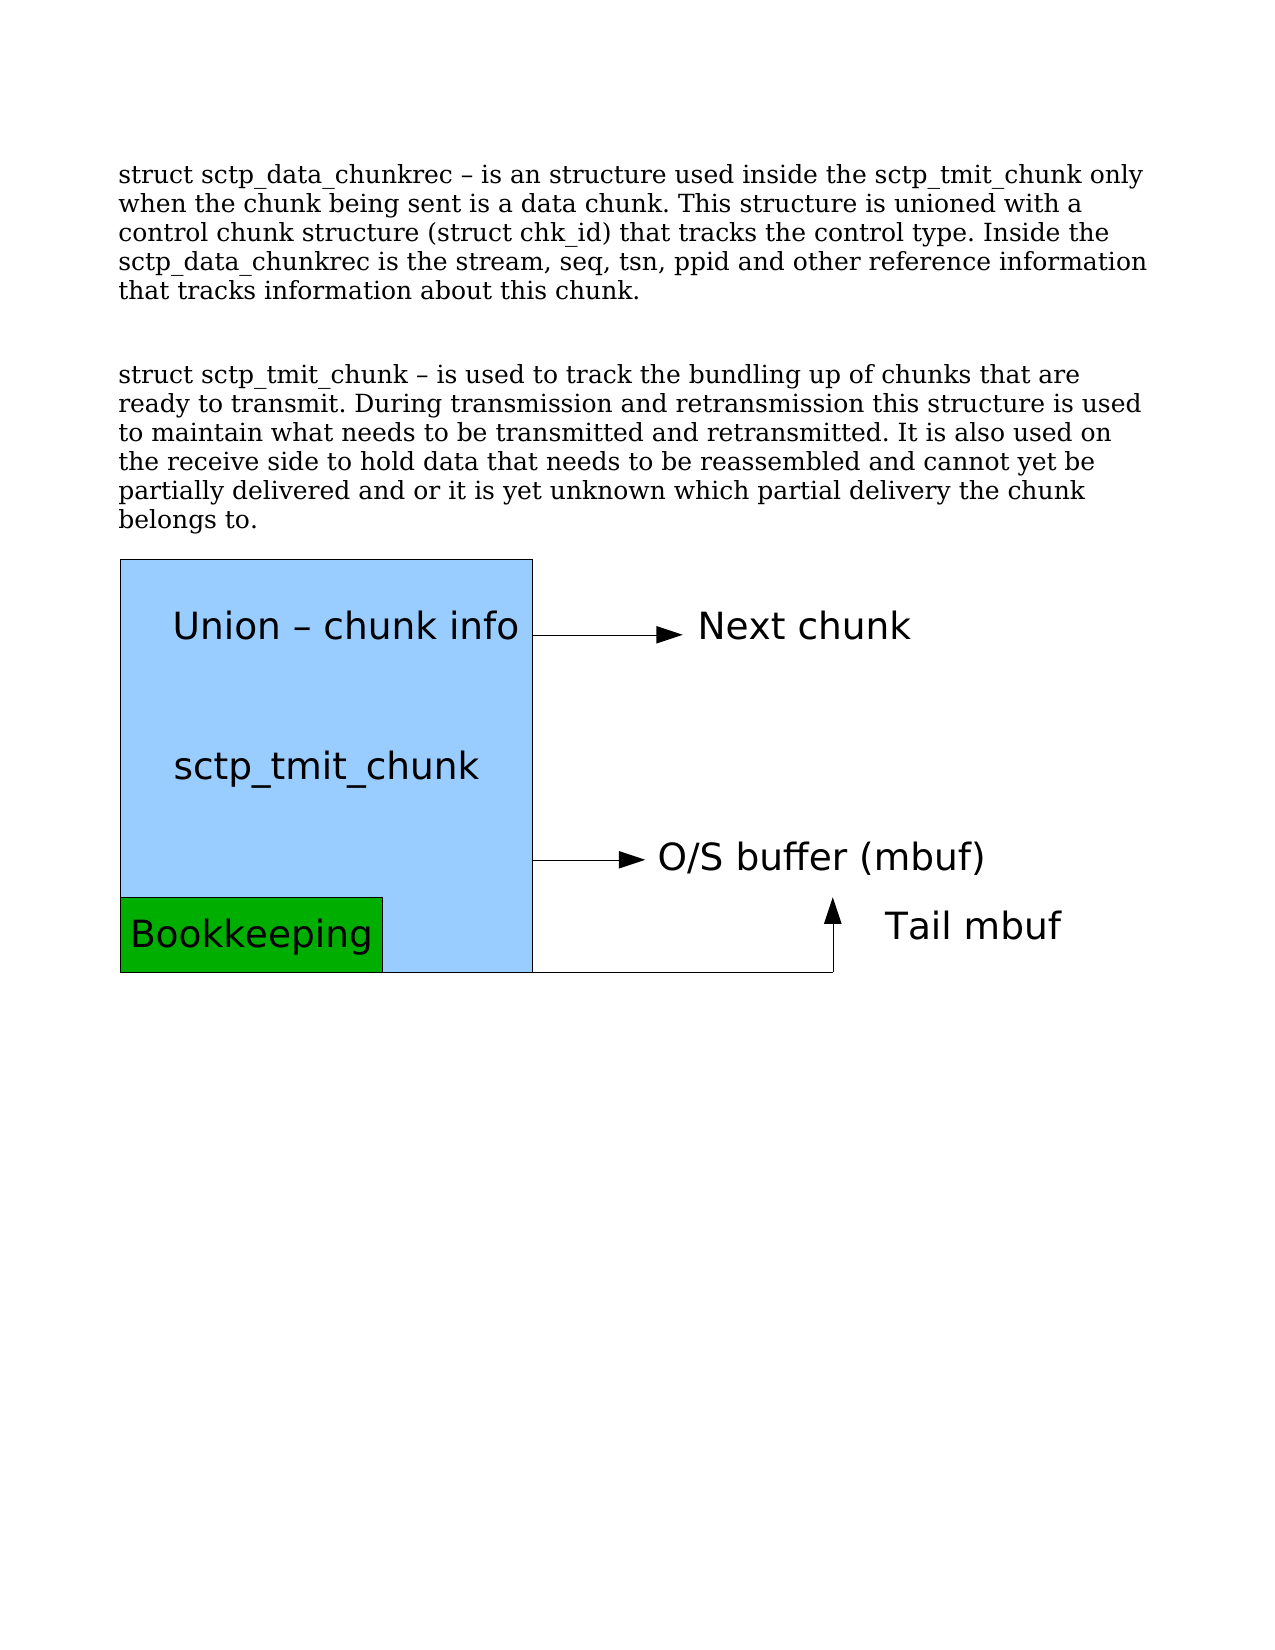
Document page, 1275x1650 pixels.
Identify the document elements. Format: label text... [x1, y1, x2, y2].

text struct sctp_tmit_chunk – is used to track the bundling up of chunks that are ready to transmit. During transmission and retransmission this structure is used to maintain what needs to be transmitted and retransmitted. It is also used on the receive side to hold data that needs to be reassembled and cannot yet be partially delivered and or it is yet unknown which partial delivery the chunk belongs to. [118, 360, 1157, 535]
text struct sctp_data_chunkrec – is an structure used inside the sctp_tmit_chunk only when the chunk being sent is a data chunk. This structure is unioned with a control chunk structure (struct chk_id) that tracks the control type. Inside the sctp_data_chunkrec is the stream, seq, tsn, ppid and other reference information that tracks information about this chunk. [118, 160, 1157, 306]
